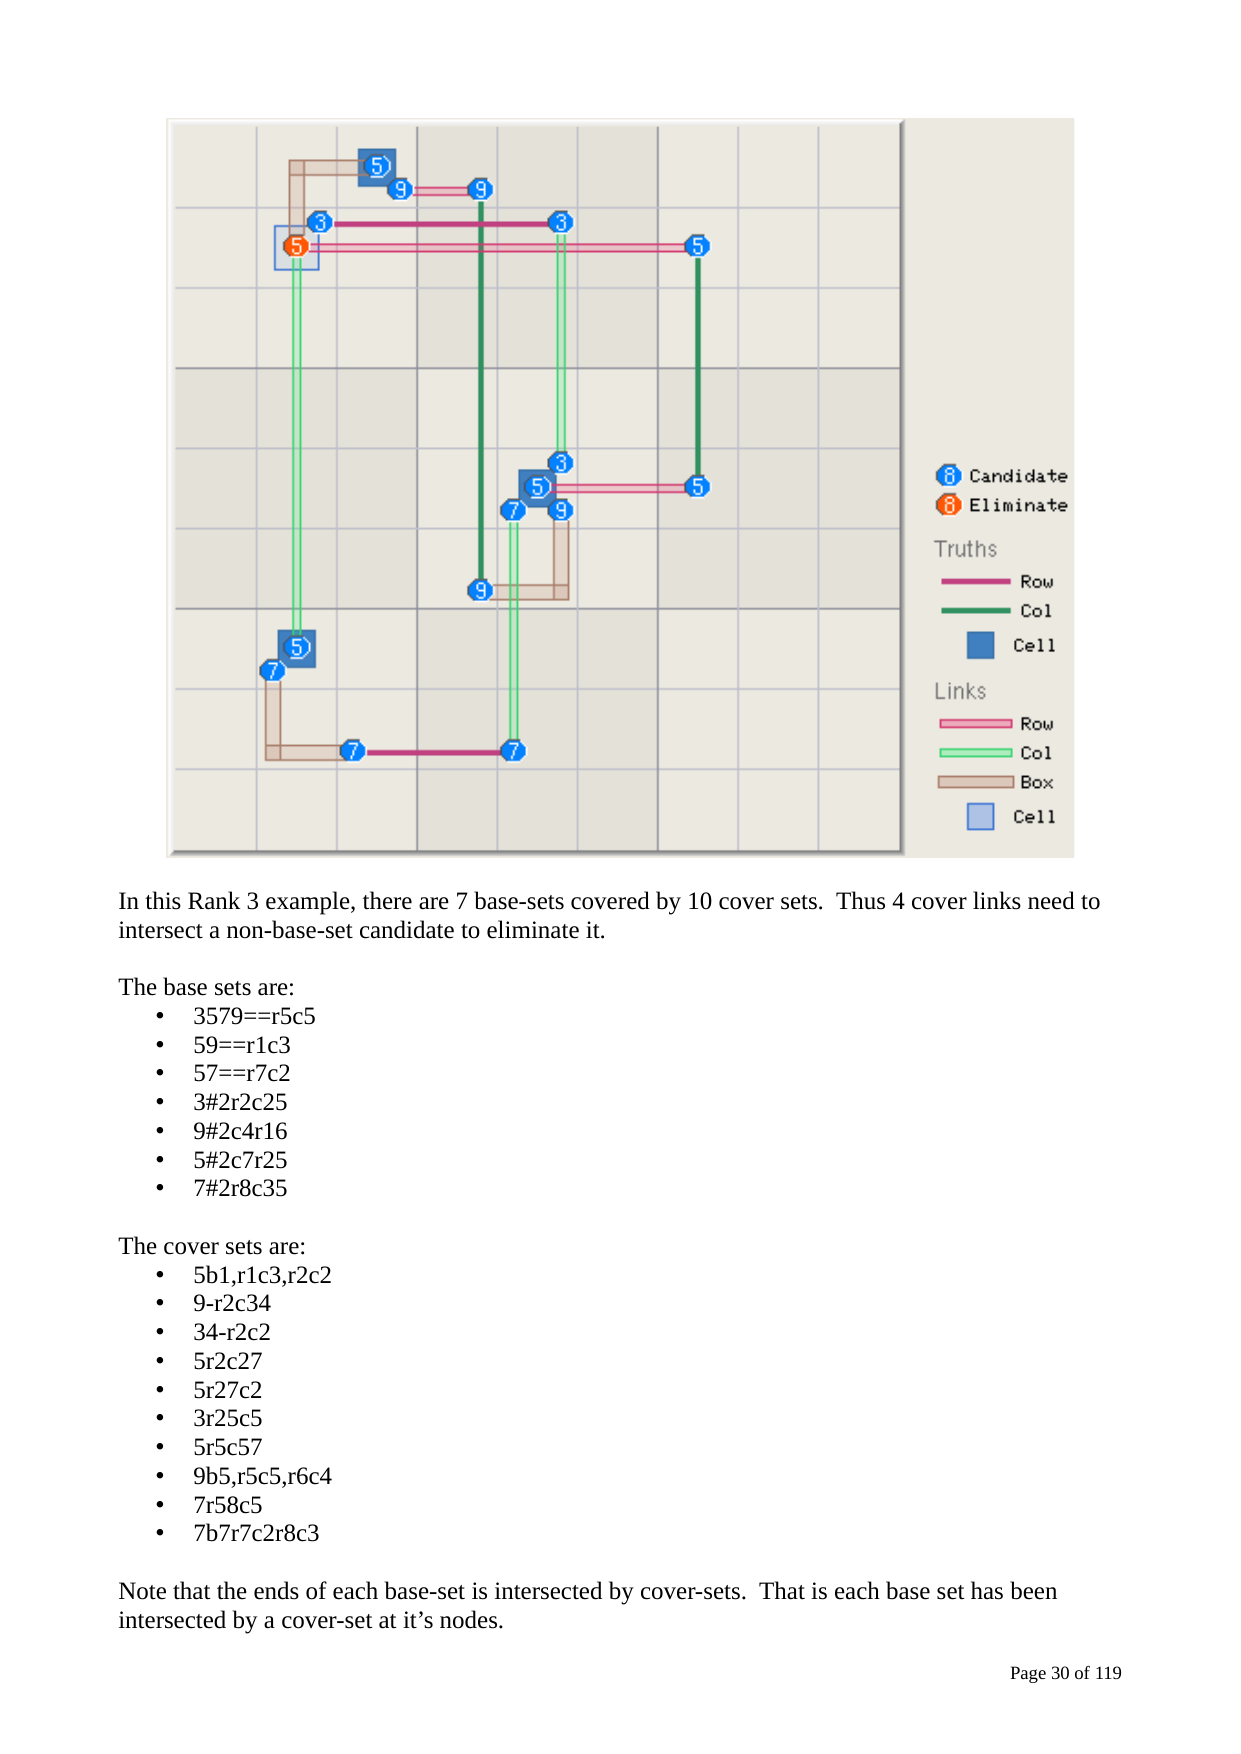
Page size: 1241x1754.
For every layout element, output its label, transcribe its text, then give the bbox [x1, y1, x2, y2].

list 5b1,r1c3,r2c2 [156, 1260, 1122, 1288]
list 9b5,r5c5,r6c4 [156, 1461, 1122, 1490]
text Note that the ends of each base-set is intersected by cover-sets. That is each base set has been intersected by a cover-set at it’s nodes. [118, 1576, 1122, 1633]
list 7#2r8c35 [156, 1173, 1122, 1202]
list 34-r2c2 [156, 1317, 1122, 1346]
text The base sets are: [118, 972, 1122, 1001]
list 59==r1c3 [156, 1030, 1122, 1058]
list 7b7r7c2r8c3 [156, 1518, 1122, 1547]
list 3#2r2c25 [156, 1087, 1122, 1116]
list 9-r2c34 [156, 1288, 1122, 1317]
list 5r2c27 [156, 1346, 1122, 1375]
list 3579==r5c5 [156, 1001, 1122, 1030]
list 57==r7c2 [156, 1058, 1122, 1087]
list 9#2c4r16 [156, 1116, 1122, 1145]
list 7r58c5 [156, 1490, 1122, 1518]
list 5r5c57 [156, 1432, 1122, 1461]
text The cover sets are: [118, 1231, 1122, 1260]
list 5#2c7r25 [156, 1145, 1122, 1173]
picture [166, 118, 1075, 858]
text In this Rank 3 example, there are 7 base-sets covered by 10 cover sets. Thus 4 cover links need to intersect a non-base-set candidate to eliminate it. [118, 886, 1122, 943]
list 3r25c5 [156, 1403, 1122, 1432]
list 5r27c2 [156, 1375, 1122, 1403]
